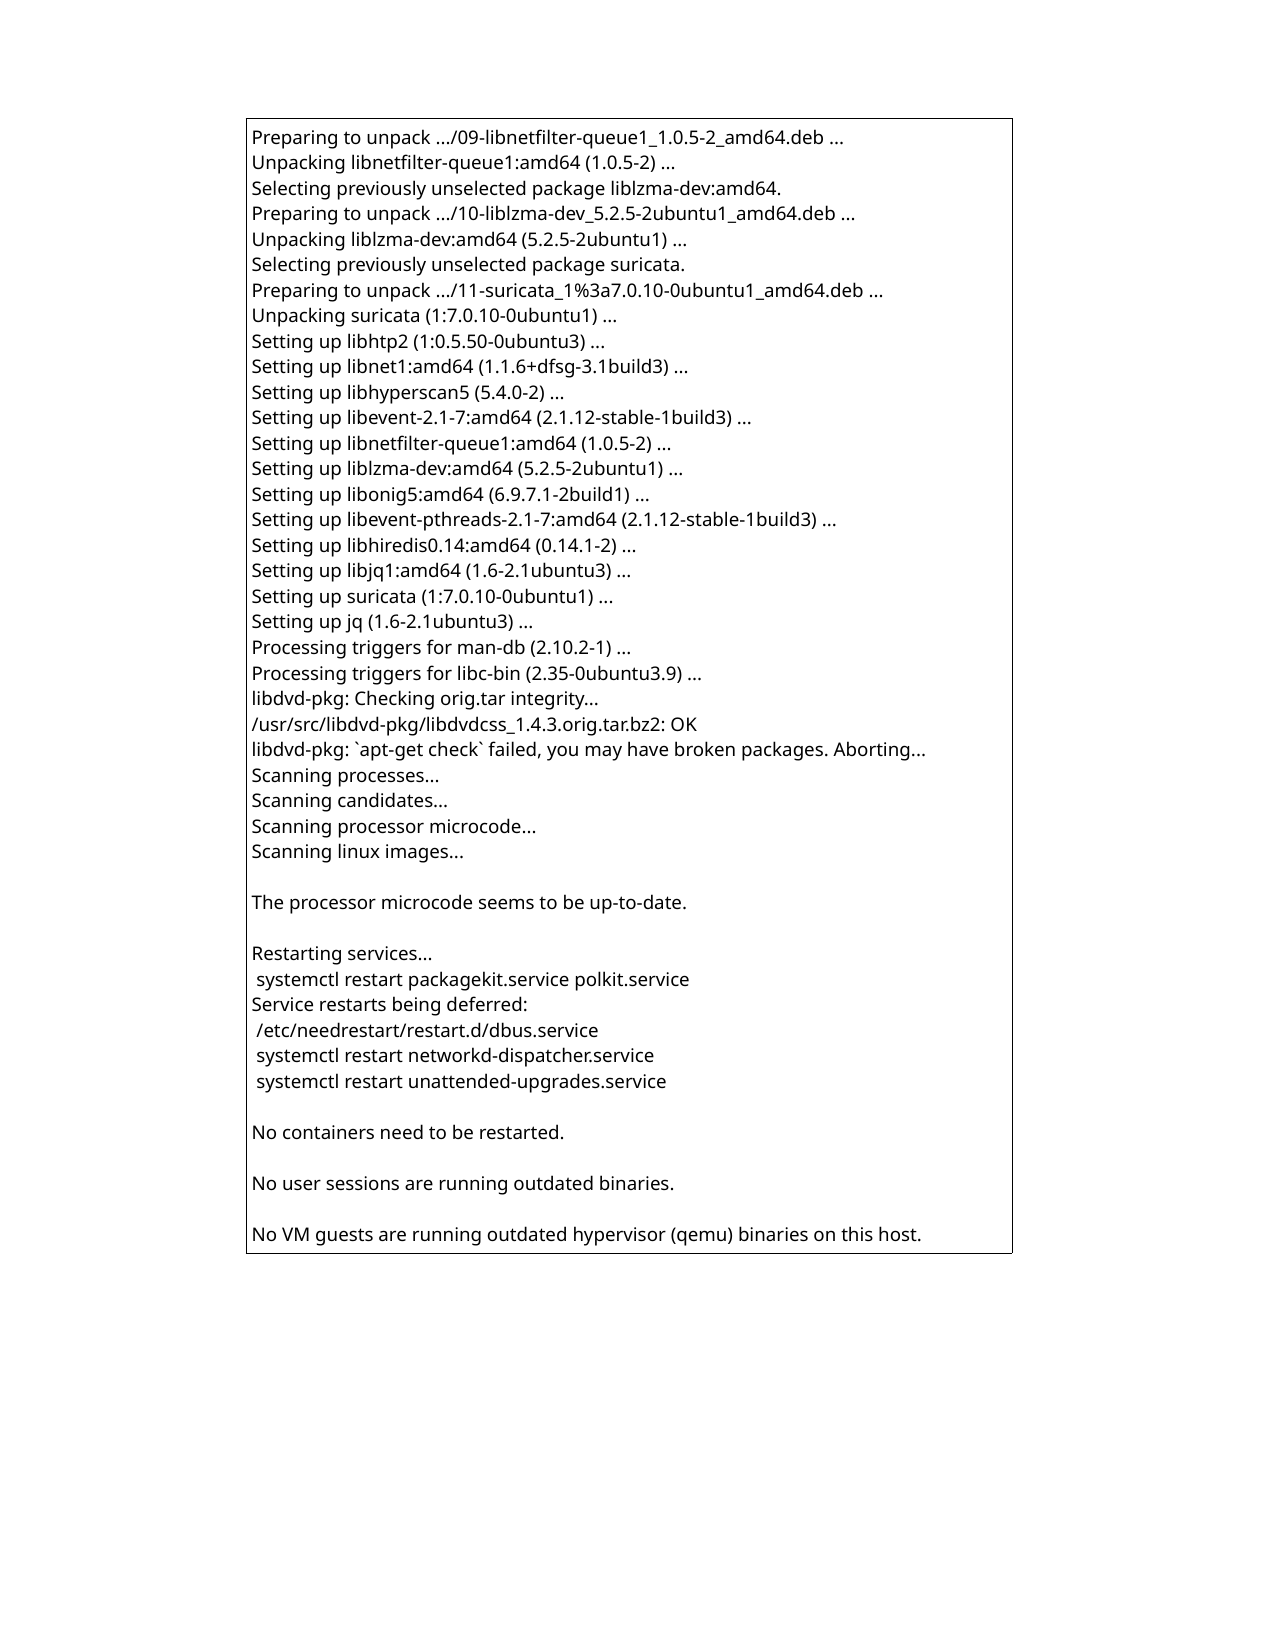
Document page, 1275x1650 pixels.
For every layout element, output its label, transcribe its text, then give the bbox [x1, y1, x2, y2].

table_header Preparing to unpack .../09-libnetfilter-queue1_1.0.5-2_amd64.deb ... Unpacking libnetfilter-queue1:amd64 (1.0.5-2) ... Selecting previously unselected package liblzma-dev:amd64. Preparing to unpack .../10-liblzma-dev_5.2.5-2ubuntu1_amd64.deb ... Unpacking liblzma-dev:amd64 (5.2.5-2ubuntu1) ... Selecting previously unselected package suricata. Preparing to unpack .../11-suricata_1%3a7.0.10-0ubuntu1_amd64.deb ... Unpacking suricata (1:7.0.10-0ubuntu1) ... Setting up libhtp2 (1:0.5.50-0ubuntu3) ... Setting up libnet1:amd64 (1.1.6+dfsg-3.1build3) ... Setting up libhyperscan5 (5.4.0-2) ... Setting up libevent-2.1-7:amd64 (2.1.12-stable-1build3) ... Setting up libnetfilter-queue1:amd64 (1.0.5-2) ... Setting up liblzma-dev:amd64 (5.2.5-2ubuntu1) ... Setting up libonig5:amd64 (6.9.7.1-2build1) ... Setting up libevent-pthreads-2.1-7:amd64 (2.1.12-stable-1build3) ... Setting up libhiredis0.14:amd64 (0.14.1-2) ... Setting up libjq1:amd64 (1.6-2.1ubuntu3) ... Setting up suricata (1:7.0.10-0ubuntu1) ... Setting up jq (1.6-2.1ubuntu3) ... Processing triggers for man-db (2.10.2-1) ... Processing triggers for libc-bin (2.35-0ubuntu3.9) ... libdvd-pkg: Checking orig.tar integrity... /usr/src/libdvd-pkg/libdvdcss_1.4.3.orig.tar.bz2: OK libdvd-pkg: `apt-get check` failed, you may have broken packages. Aborting... Scanning processes... Scanning candidates... Scanning processor microcode... Scanning linux images... The processor microcode seems to be up-to-date. Restarting services... systemctl restart packagekit.service polkit.service Service restarts being deferred: /etc/needrestart/restart.d/dbus.service systemctl restart networkd-dispatcher.service systemctl restart unattended-upgrades.service No containers need to be restarted. No user sessions are running outdated binaries. No VM guests are running outdated hypervisor (qemu) binaries on this host. [247, 119, 1012, 1253]
